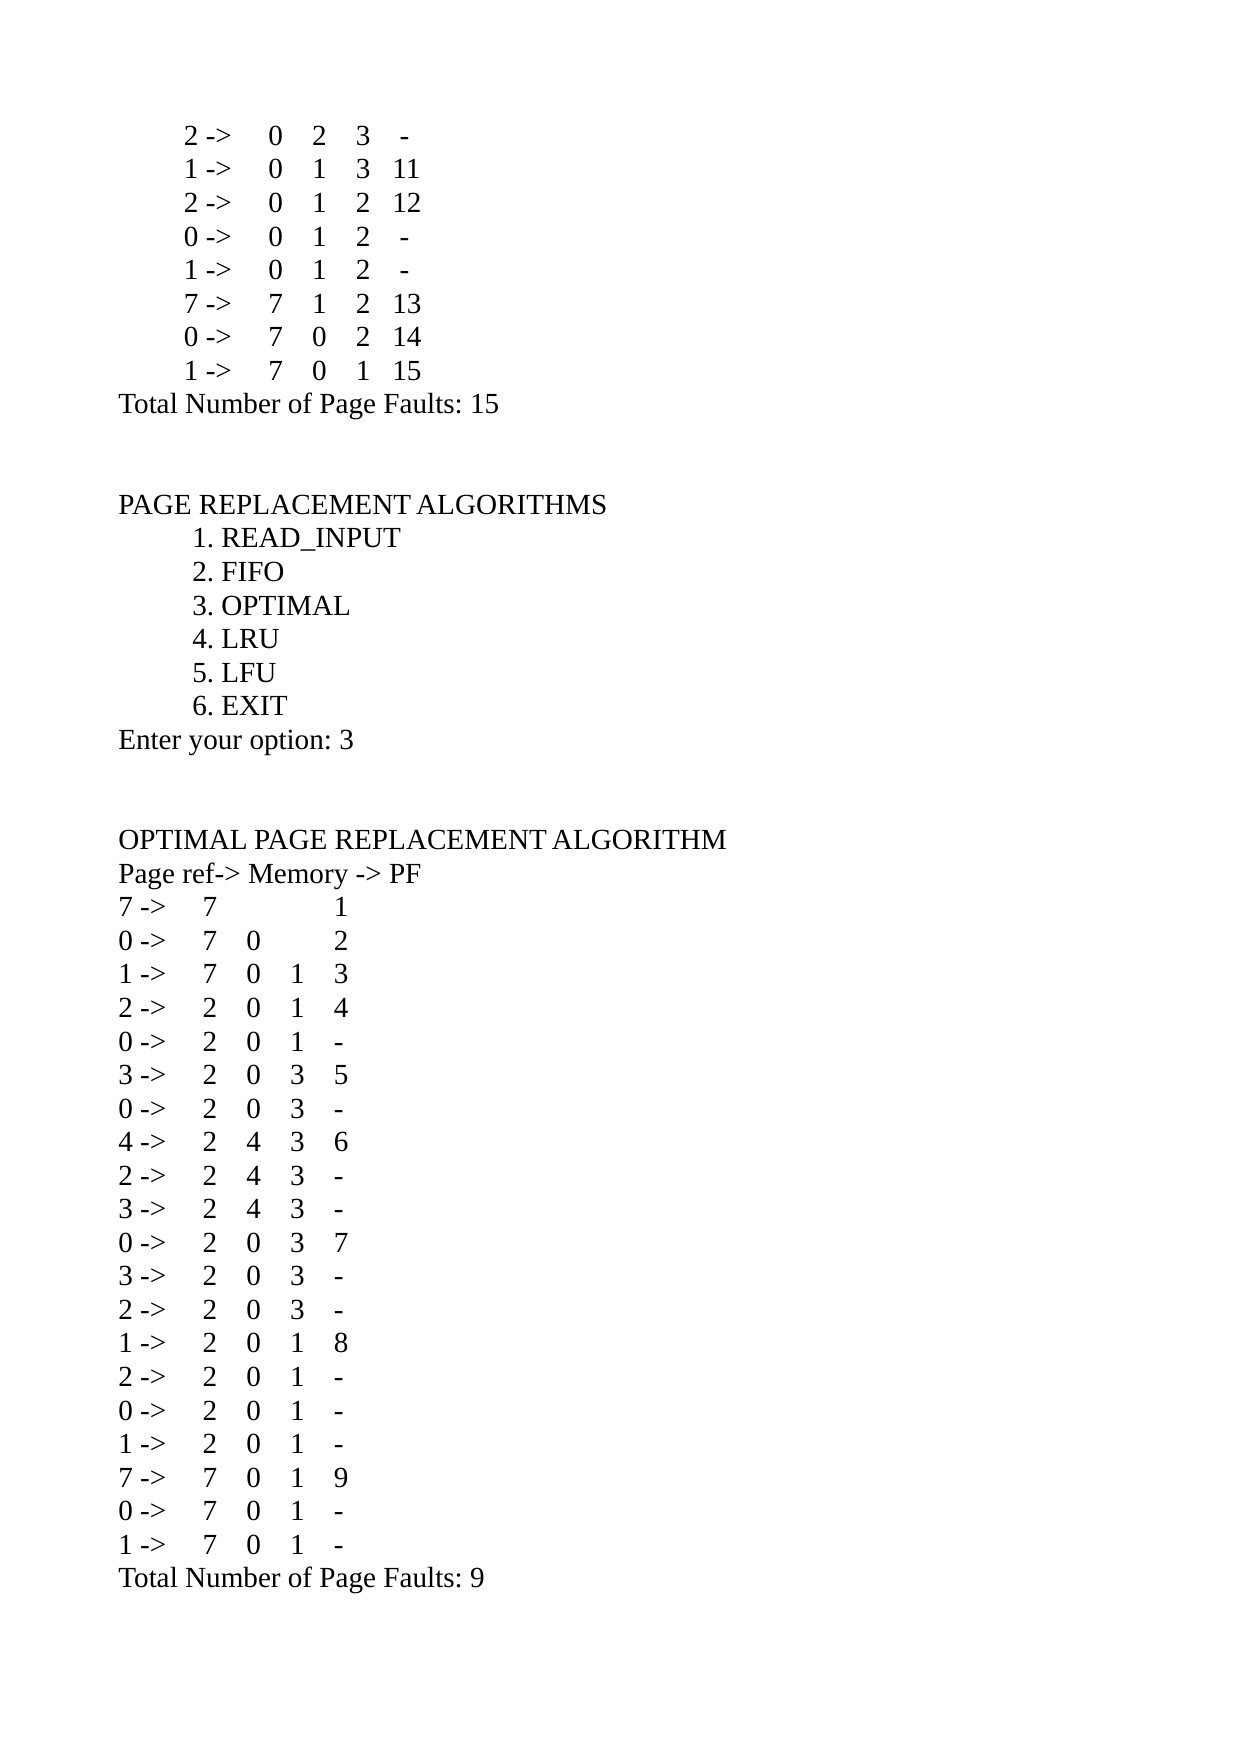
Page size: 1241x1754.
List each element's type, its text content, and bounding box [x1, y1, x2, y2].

text 2 -> 2 4 3 - [118, 1158, 1122, 1191]
text 3 -> 2 0 3 5 [118, 1057, 1122, 1091]
text 3 -> 2 4 3 - [118, 1191, 1122, 1225]
text 0 -> 7 0 1 - [118, 1493, 1122, 1527]
text 2. FIFO [118, 554, 1122, 588]
text 2 -> 0 1 2 12 [118, 185, 1122, 219]
text 2 -> 2 0 1 - [118, 1359, 1122, 1393]
text 7 -> 7 1 [118, 889, 1122, 923]
text 7 -> 7 0 1 9 [118, 1460, 1122, 1493]
text 4 -> 2 4 3 6 [118, 1124, 1122, 1158]
text 2 -> 0 2 3 - [118, 118, 1122, 152]
text OPTIMAL PAGE REPLACEMENT ALGORITHM [118, 822, 1122, 856]
text 5. LFU [118, 655, 1122, 688]
text PAGE REPLACEMENT ALGORITHMS [118, 487, 1122, 521]
text 2 -> 2 0 3 - [118, 1292, 1122, 1326]
text 1 -> 7 0 1 3 [118, 957, 1122, 990]
text Page ref-> Memory -> PF [118, 856, 1122, 889]
text 0 -> 7 0 2 [118, 923, 1122, 957]
text 0 -> 2 0 1 - [118, 1024, 1122, 1057]
text 3. OPTIMAL [118, 588, 1122, 621]
text 0 -> 2 0 3 7 [118, 1225, 1122, 1258]
text 6. EXIT [118, 688, 1122, 722]
text 1 -> 0 1 3 11 [118, 152, 1122, 185]
text 0 -> 2 0 1 - [118, 1393, 1122, 1426]
text 1 -> 0 1 2 - [118, 252, 1122, 286]
text 4. LRU [118, 621, 1122, 655]
text 1 -> 2 0 1 - [118, 1426, 1122, 1460]
text 0 -> 2 0 3 - [118, 1091, 1122, 1124]
text Total Number of Page Faults: 15 [118, 386, 1122, 420]
text 3 -> 2 0 3 - [118, 1258, 1122, 1292]
text 0 -> 7 0 2 14 [118, 319, 1122, 353]
text Total Number of Page Faults: 9 [118, 1560, 1122, 1594]
text 1 -> 7 0 1 15 [118, 353, 1122, 386]
text 2 -> 2 0 1 4 [118, 990, 1122, 1024]
text 7 -> 7 1 2 13 [118, 286, 1122, 319]
text 1 -> 2 0 1 8 [118, 1326, 1122, 1359]
text 1 -> 7 0 1 - [118, 1527, 1122, 1560]
text Enter your option: 3 [118, 722, 1122, 755]
text 0 -> 0 1 2 - [118, 219, 1122, 252]
text 1. READ_INPUT [118, 521, 1122, 554]
